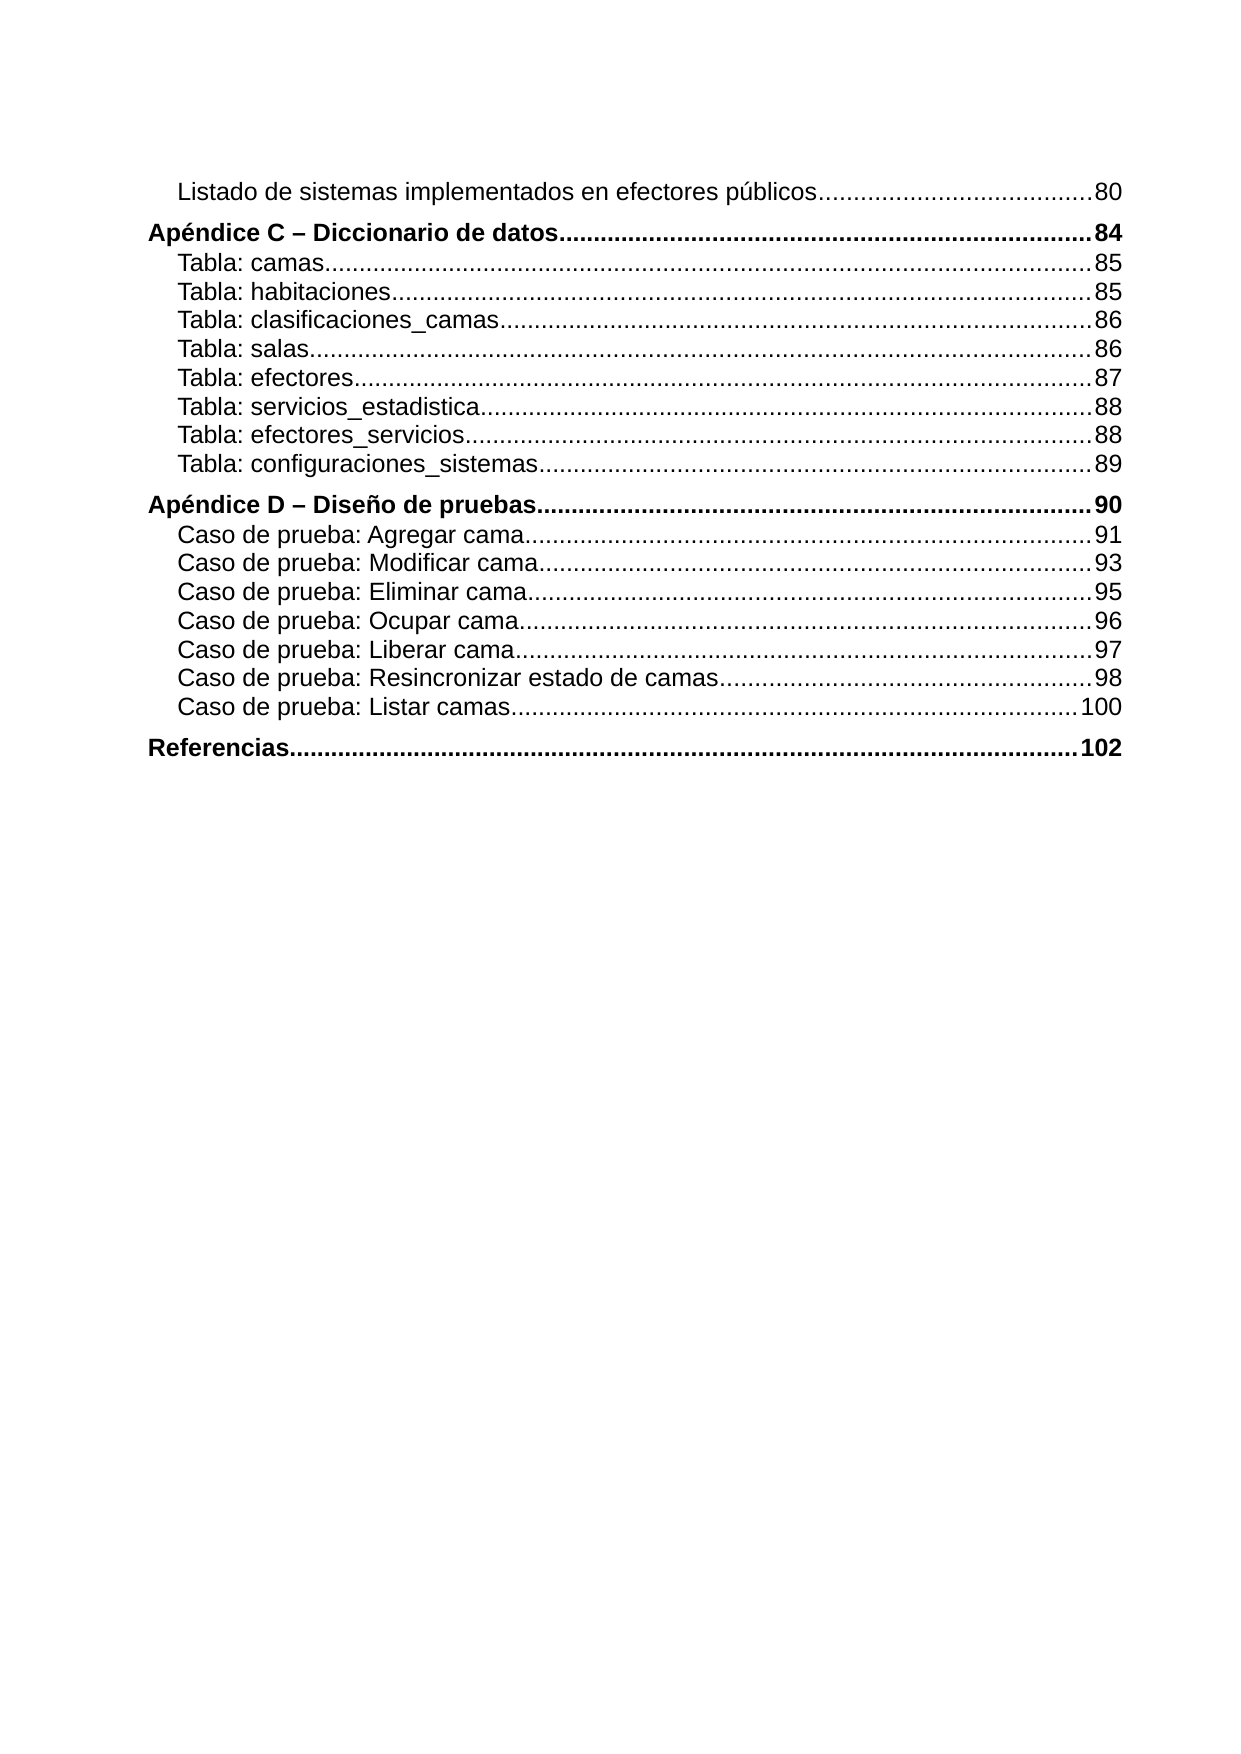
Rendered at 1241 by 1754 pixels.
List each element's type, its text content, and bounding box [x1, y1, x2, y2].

text Tabla: clasificaciones_camas 86 [177, 305, 1122, 334]
text Caso de prueba: Agregar cama 91 [177, 519, 1122, 548]
text Tabla: configuraciones_sistemas 89 [177, 449, 1122, 478]
text Tabla: efectores 87 [177, 363, 1122, 391]
text Tabla: efectores_servicios 88 [177, 420, 1122, 449]
text Caso de prueba: Modificar cama 93 [177, 548, 1122, 577]
text Caso de prueba: Resincronizar estado de camas 98 [177, 663, 1122, 692]
text Caso de prueba: Ocupar cama 96 [177, 606, 1122, 634]
text Tabla: camas 85 [177, 248, 1122, 276]
text Apéndice C – Diccionario de datos 84 [148, 218, 1122, 248]
text Referencias 102 [148, 733, 1122, 763]
text Tabla: habitaciones 85 [177, 276, 1122, 305]
text Listado de sistemas implementados en efectores públicos 80 [177, 177, 1122, 206]
text Caso de prueba: Eliminar cama 95 [177, 577, 1122, 606]
text Caso de prueba: Liberar cama 97 [177, 634, 1122, 663]
text Caso de prueba: Listar camas 100 [177, 692, 1122, 721]
text Tabla: servicios_estadistica 88 [177, 391, 1122, 420]
text Apéndice D – Diseño de pruebas 90 [148, 490, 1122, 519]
text Tabla: salas 86 [177, 334, 1122, 363]
